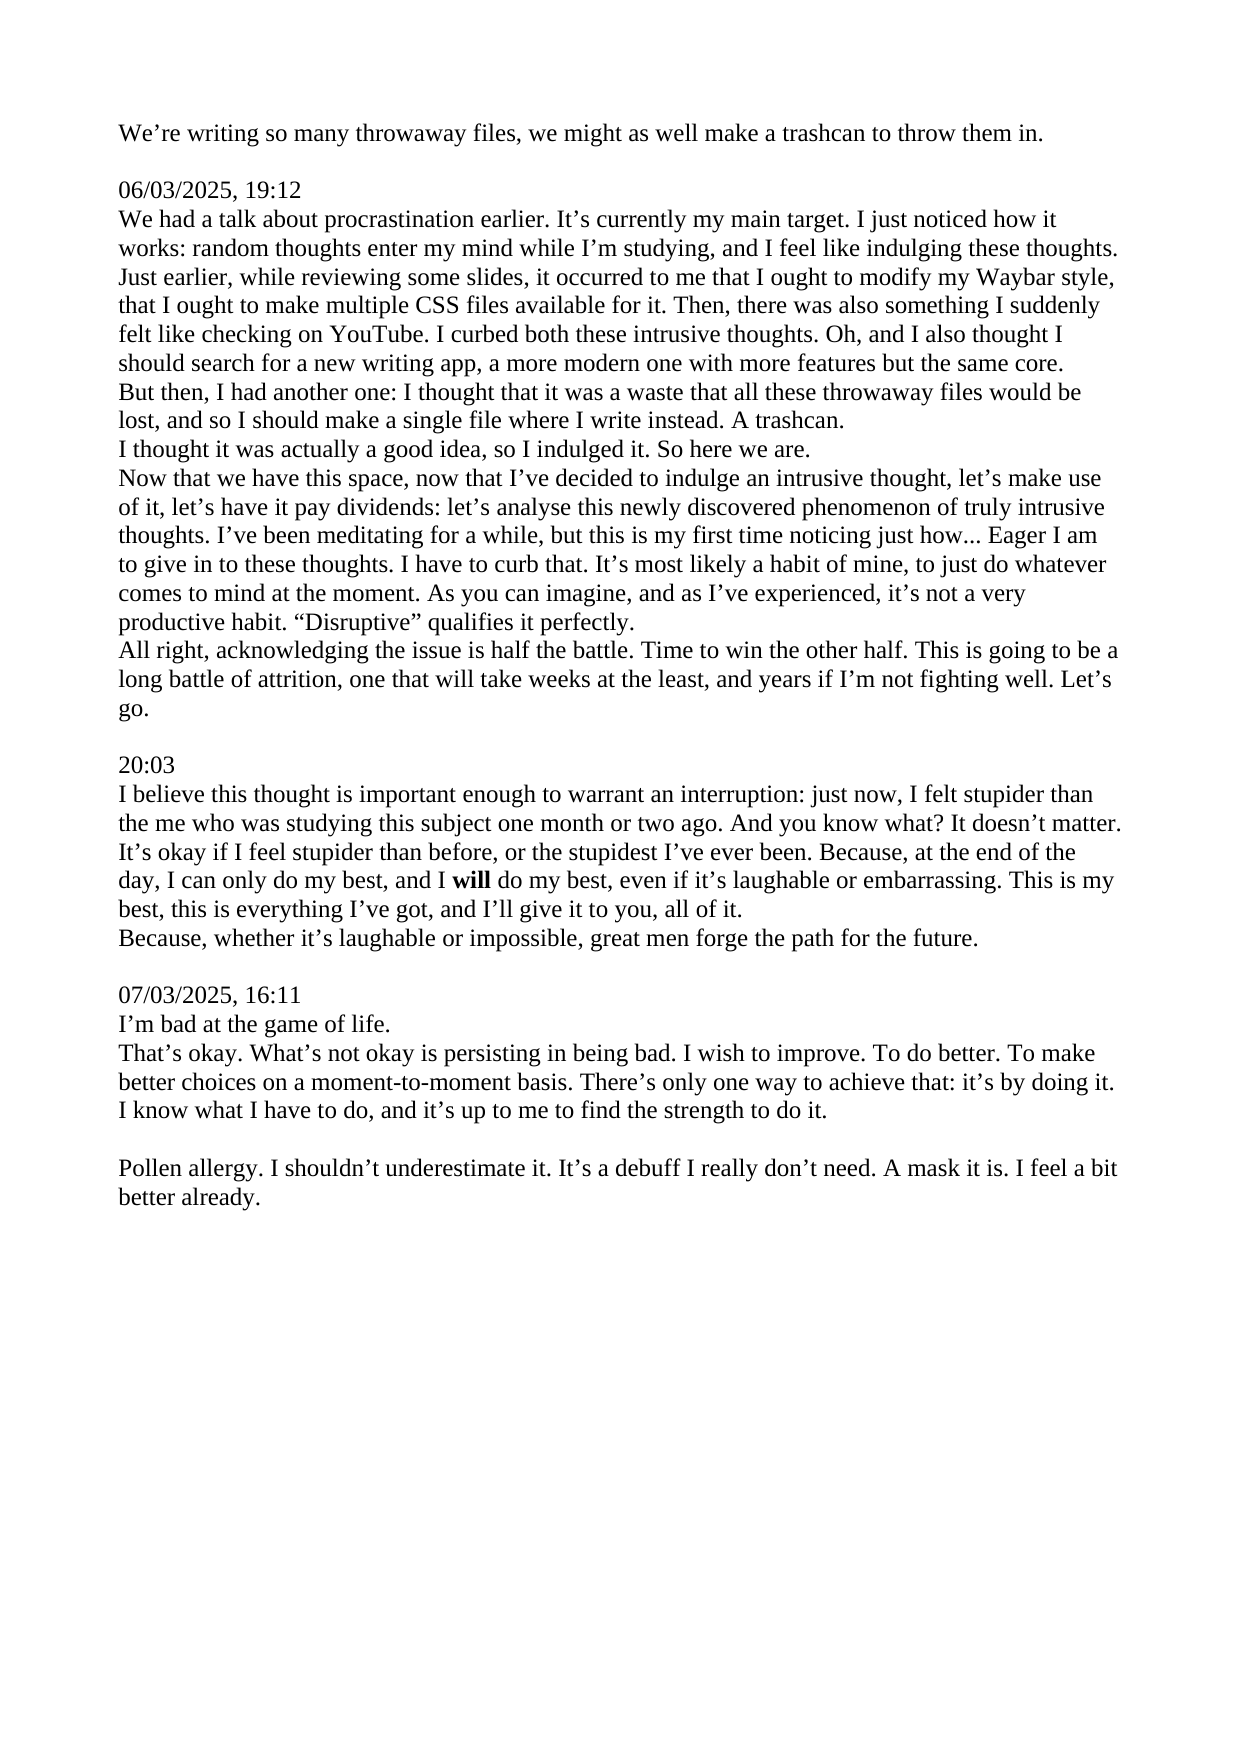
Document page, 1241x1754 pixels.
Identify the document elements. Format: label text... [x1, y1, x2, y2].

text We’re writing so many throwaway files, we might as well make a trashcan to throw them in. [118, 118, 1122, 147]
text I thought it was actually a good idea, so I indulged it. So here we are. [118, 434, 1122, 463]
text Now that we have this space, now that I’ve decided to indulge an intrusive thought, let’s make use of it, let’s have it pay dividends: let’s analyse this newly discovered phenomenon of truly intrusive thoughts. I’ve been meditating for a while, but this is my first time noticing just how... Eager I am to give in to these thoughts. I have to curb that. It’s most likely a habit of mine, to just do whatever comes to mind at the moment. As you can imagine, and as I’ve experienced, it’s not a very productive habit. “Disruptive” qualifies it perfectly. [118, 463, 1122, 636]
text That’s okay. What’s not okay is persisting in being bad. I wish to improve. To do better. To make better choices on a moment-to-moment basis. There’s only one way to achieve that: it’s by doing it. I know what I have to do, and it’s up to me to find the strength to do it. [118, 1038, 1122, 1124]
text All right, acknowledging the issue is half the battle. Time to win the other half. This is going to be a long battle of attrition, one that will take weeks at the least, and years if I’m not fighting well. Let’s go. [118, 636, 1122, 722]
text We had a talk about procrastination earlier. It’s currently my main target. I just noticed how it works: random thoughts enter my mind while I’m studying, and I feel like indulging these thoughts. Just earlier, while reviewing some slides, it occurred to me that I ought to modify my Waybar style, that I ought to make multiple CSS files available for it. Then, there was also something I suddenly felt like checking on YouTube. I curbed both these intrusive thoughts. Oh, and I also thought I should search for a new writing app, a more modern one with more features but the same core. [118, 204, 1122, 377]
text Pollen allergy. I shouldn’t underestimate it. It’s a debuff I really don’t need. A mask it is. I feel a bit better already. [118, 1153, 1122, 1211]
text 07/03/2025, 16:11 [118, 981, 1122, 1009]
text Because, whether it’s laughable or impossible, great men forge the path for the future. [118, 923, 1122, 952]
text I believe this thought is important enough to warrant an interruption: just now, I felt stupider than the me who was studying this subject one month or two ago. And you know what? It doesn’t matter. It’s okay if I feel stupider than before, or the stupidest I’ve ever been. Because, at the end of the day, I can only do my best, and I will do my best, even if it’s laughable or embarrassing. This is my best, this is everything I’ve got, and I’ll give it to you, all of it. [118, 779, 1122, 923]
text 20:03 [118, 751, 1122, 779]
text But then, I had another one: I thought that it was a waste that all these throwaway files would be lost, and so I should make a single file where I write instead. A trashcan. [118, 377, 1122, 434]
text I’m bad at the game of life. [118, 1009, 1122, 1038]
text 06/03/2025, 19:12 [118, 176, 1122, 204]
